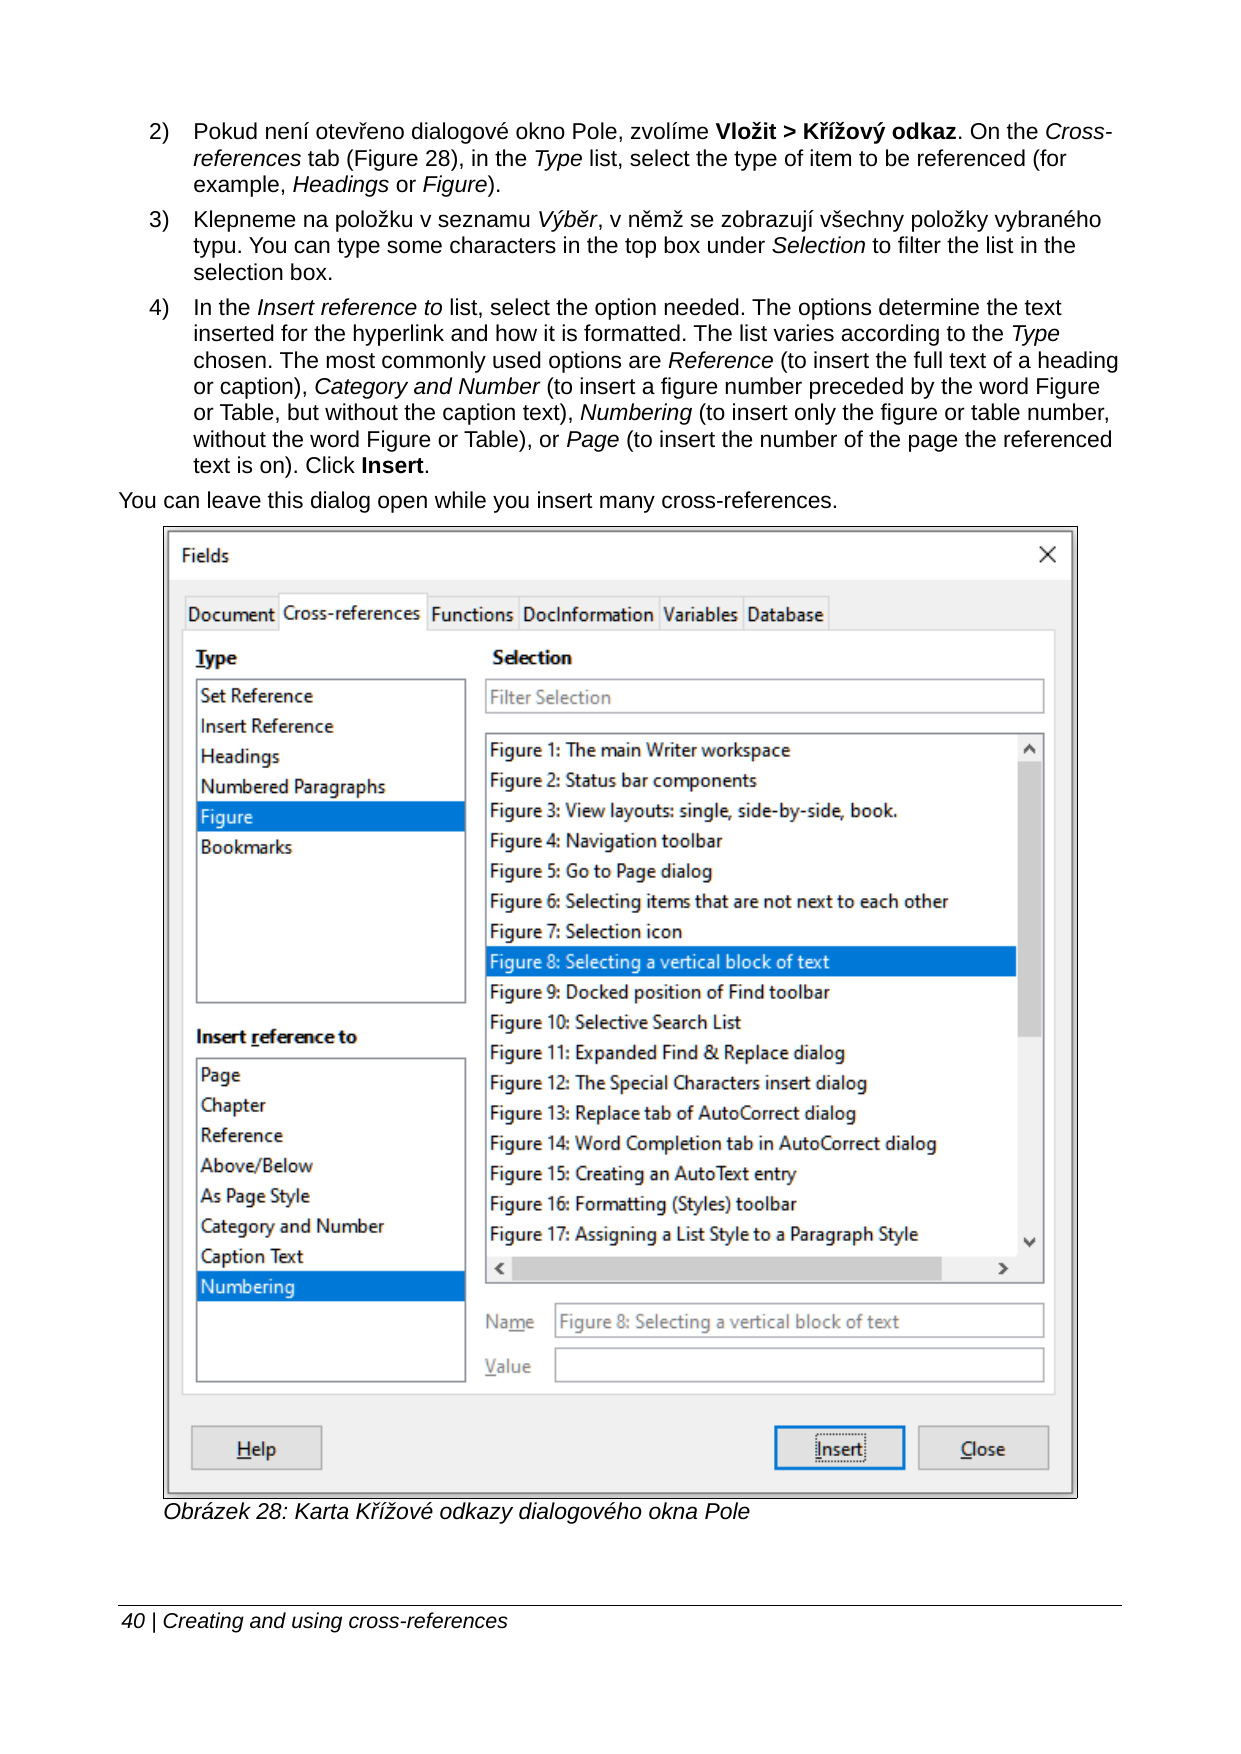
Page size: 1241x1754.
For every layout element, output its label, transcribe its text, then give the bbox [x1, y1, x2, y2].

picture [164, 527, 1077, 1498]
text Obrázek 28: Karta Křížové odkazy dialogového okna Pole [163, 1499, 1077, 1524]
list In the Insert reference to list, select the option needed. The options determine the text inserted for the hyperlink and how it is formatted. The list varies according to the Type chosen. The most commonly used options are Reference (to insert the full text of a heading or caption), Category and Number (to insert a figure number preceded by the word Figure or Table, but without the caption text), Numbering (to insert only the figure or table number, without the word Figure or Table), or Page (to insert the number of the page the referenced text is on). Click Insert. [169, 294, 1122, 478]
list Klepneme na položku v seznamu Výběr, v němž se zobrazují všechny položky vybraného typu. You can type some characters in the top box under Selection to filter the list in the selection box. [169, 206, 1122, 285]
list Pokud není otevřeno dialogové okno Pole, zvolíme Vložit > Křížový odkaz. On the Cross-references tab (Figure 28), in the Type list, select the type of item to be referenced (for example, Headings or Figure). [169, 118, 1122, 197]
text You can leave this dialog open while you insert many cross-references. [118, 487, 1122, 514]
